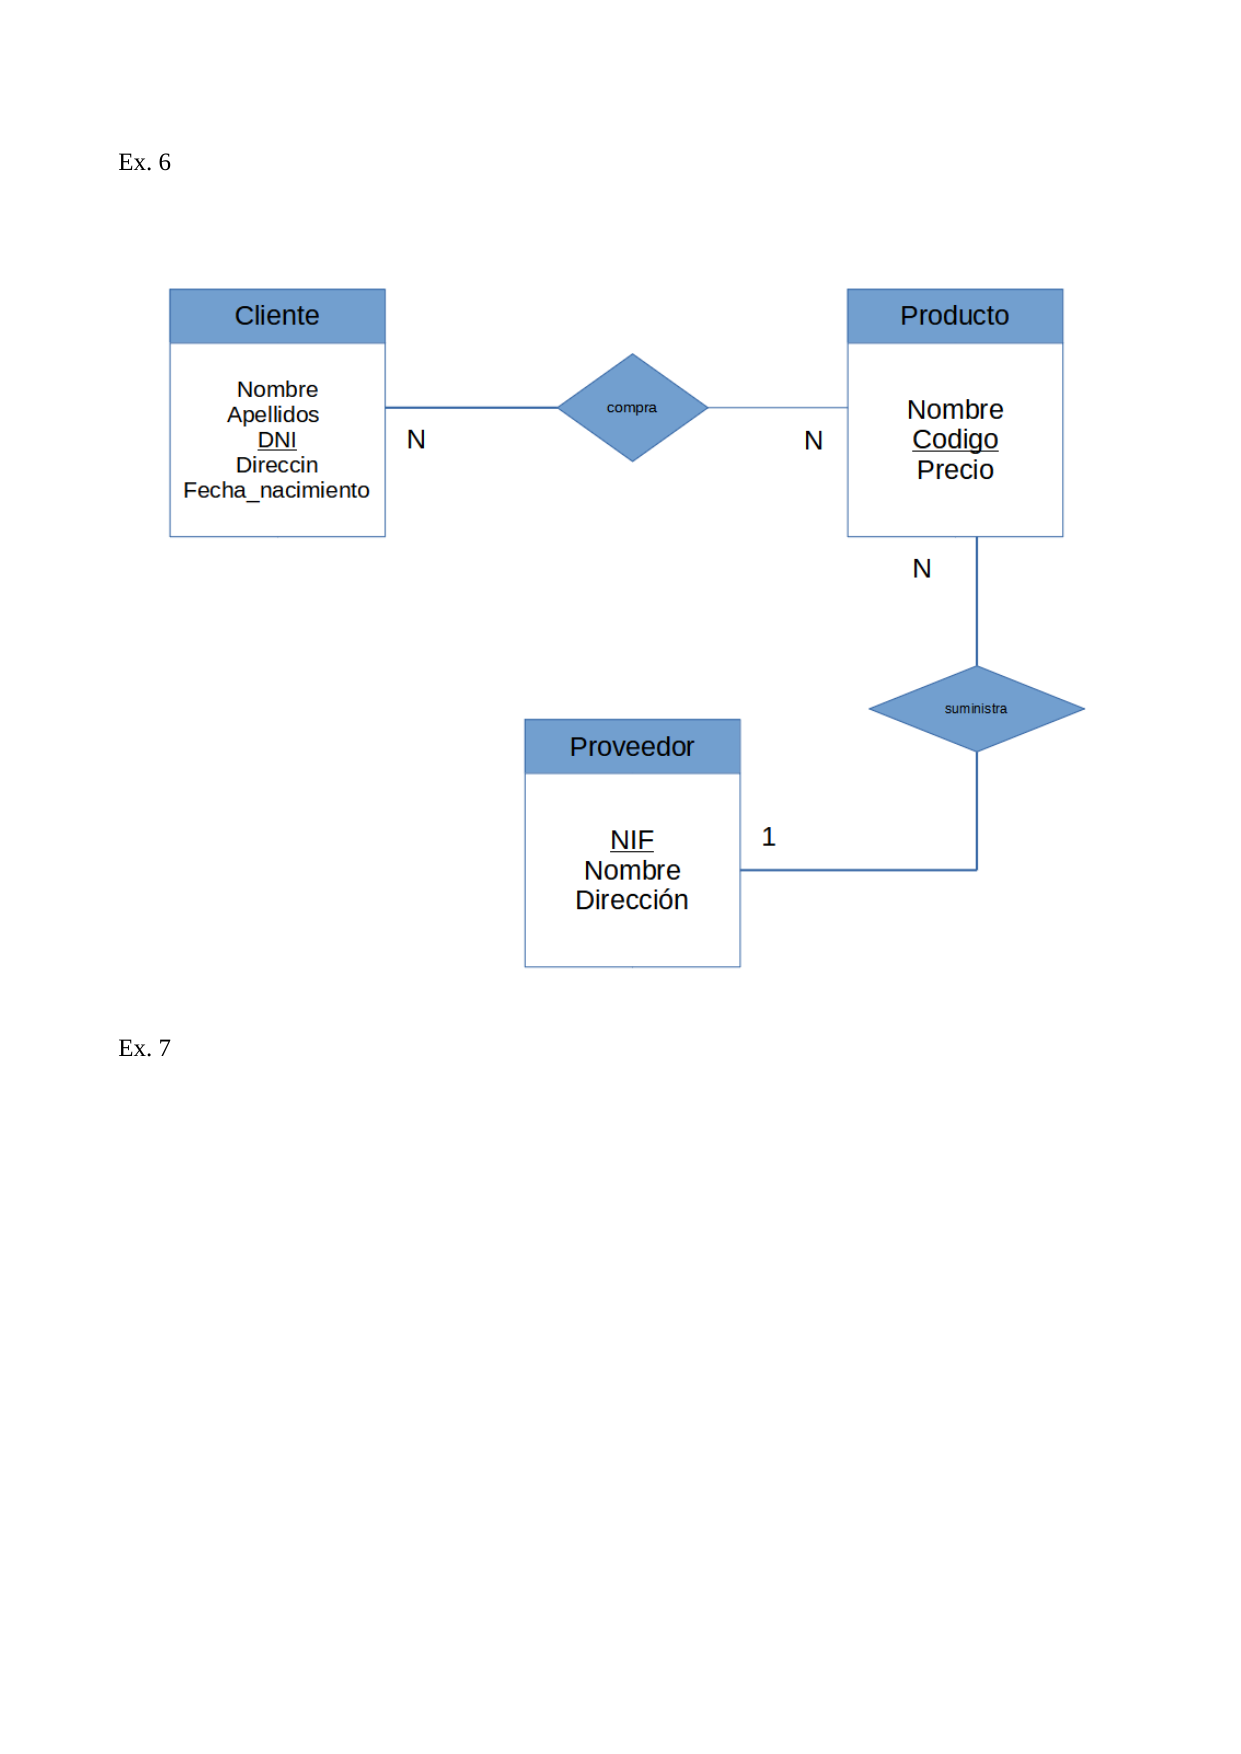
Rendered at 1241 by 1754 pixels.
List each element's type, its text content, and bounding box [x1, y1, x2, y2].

picture [112, 212, 1117, 976]
text Ex. 6 [118, 147, 1122, 176]
text Ex. 7 [118, 1033, 1122, 1062]
